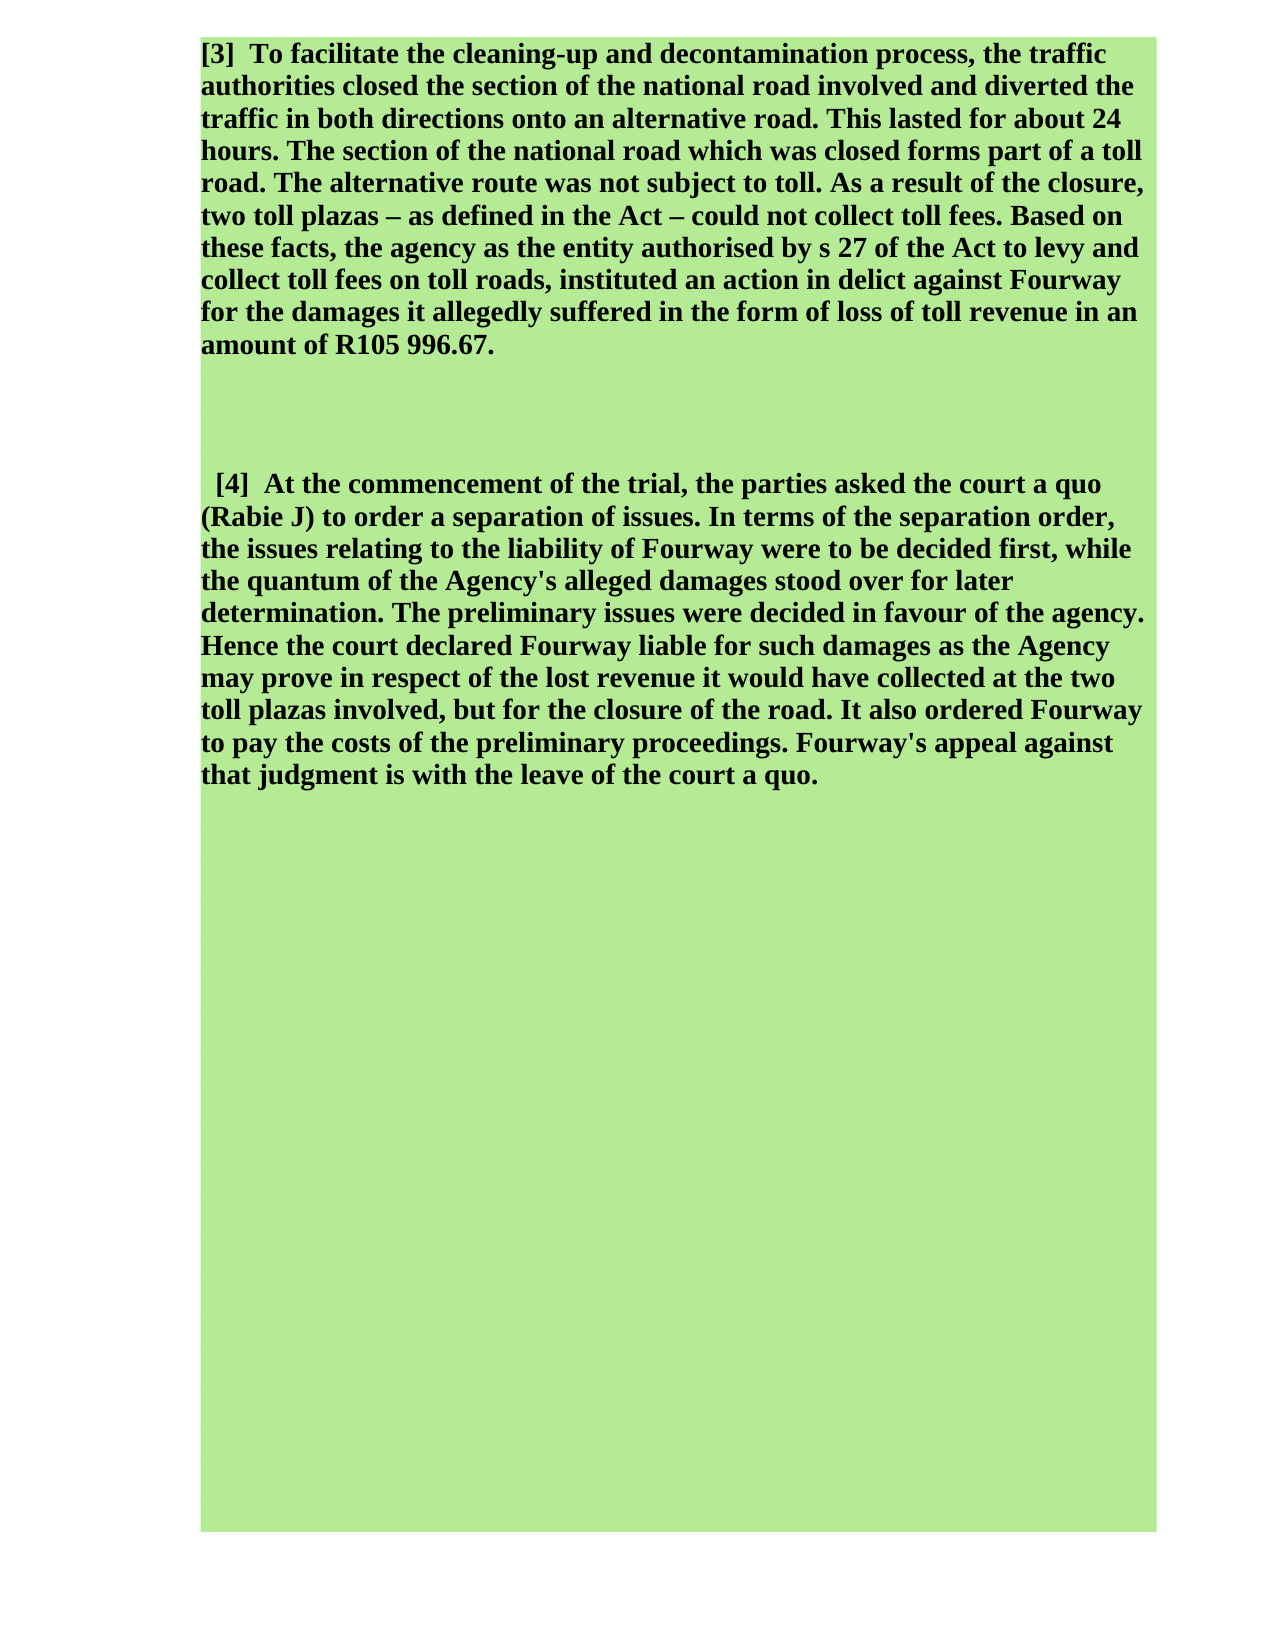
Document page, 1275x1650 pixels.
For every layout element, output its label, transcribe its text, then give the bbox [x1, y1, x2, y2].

picture [200, 772, 1157, 1532]
subtitle [3] To facilitate the cleaning-up and decontamination process, the traffic authorities closed the section of the national road involved and diverted the traffic in both directions onto an alternative road. This lasted for about 24 hours. The section of the national road which was closed forms part of a toll road. The alternative route was not subject to toll. As a result of the closure, two toll plazas – as defined in the Act – could not collect toll fees. Based on these facts, the agency as the entity authorised by s 27 of the Act to levy and collect toll fees on toll roads, instituted an action in delict against Fourway for the damages it allegedly suffered in the form of loss of toll revenue in an amount of R105 996.67. [201, 37, 1157, 360]
subtitle [4] At the commencement of the trial, the parties asked the court a quo (Rabie J) to order a separation of issues. In terms of the separation order, the issues relating to the liability of Fourway were to be decided first, while the quantum of the Agency's alleged damages stood over for later determination. The preliminary issues were decided in favour of the agency. Hence the court declared Fourway liable for such damages as the Agency may prove in respect of the lost revenue it would have collected at the two toll plazas involved, but for the closure of the road. It also ordered Fourway to pay the costs of the preliminary proceedings. Fourway's appeal against that judgment is with the leave of the court a quo. [201, 468, 1157, 791]
picture [200, 309, 1157, 545]
